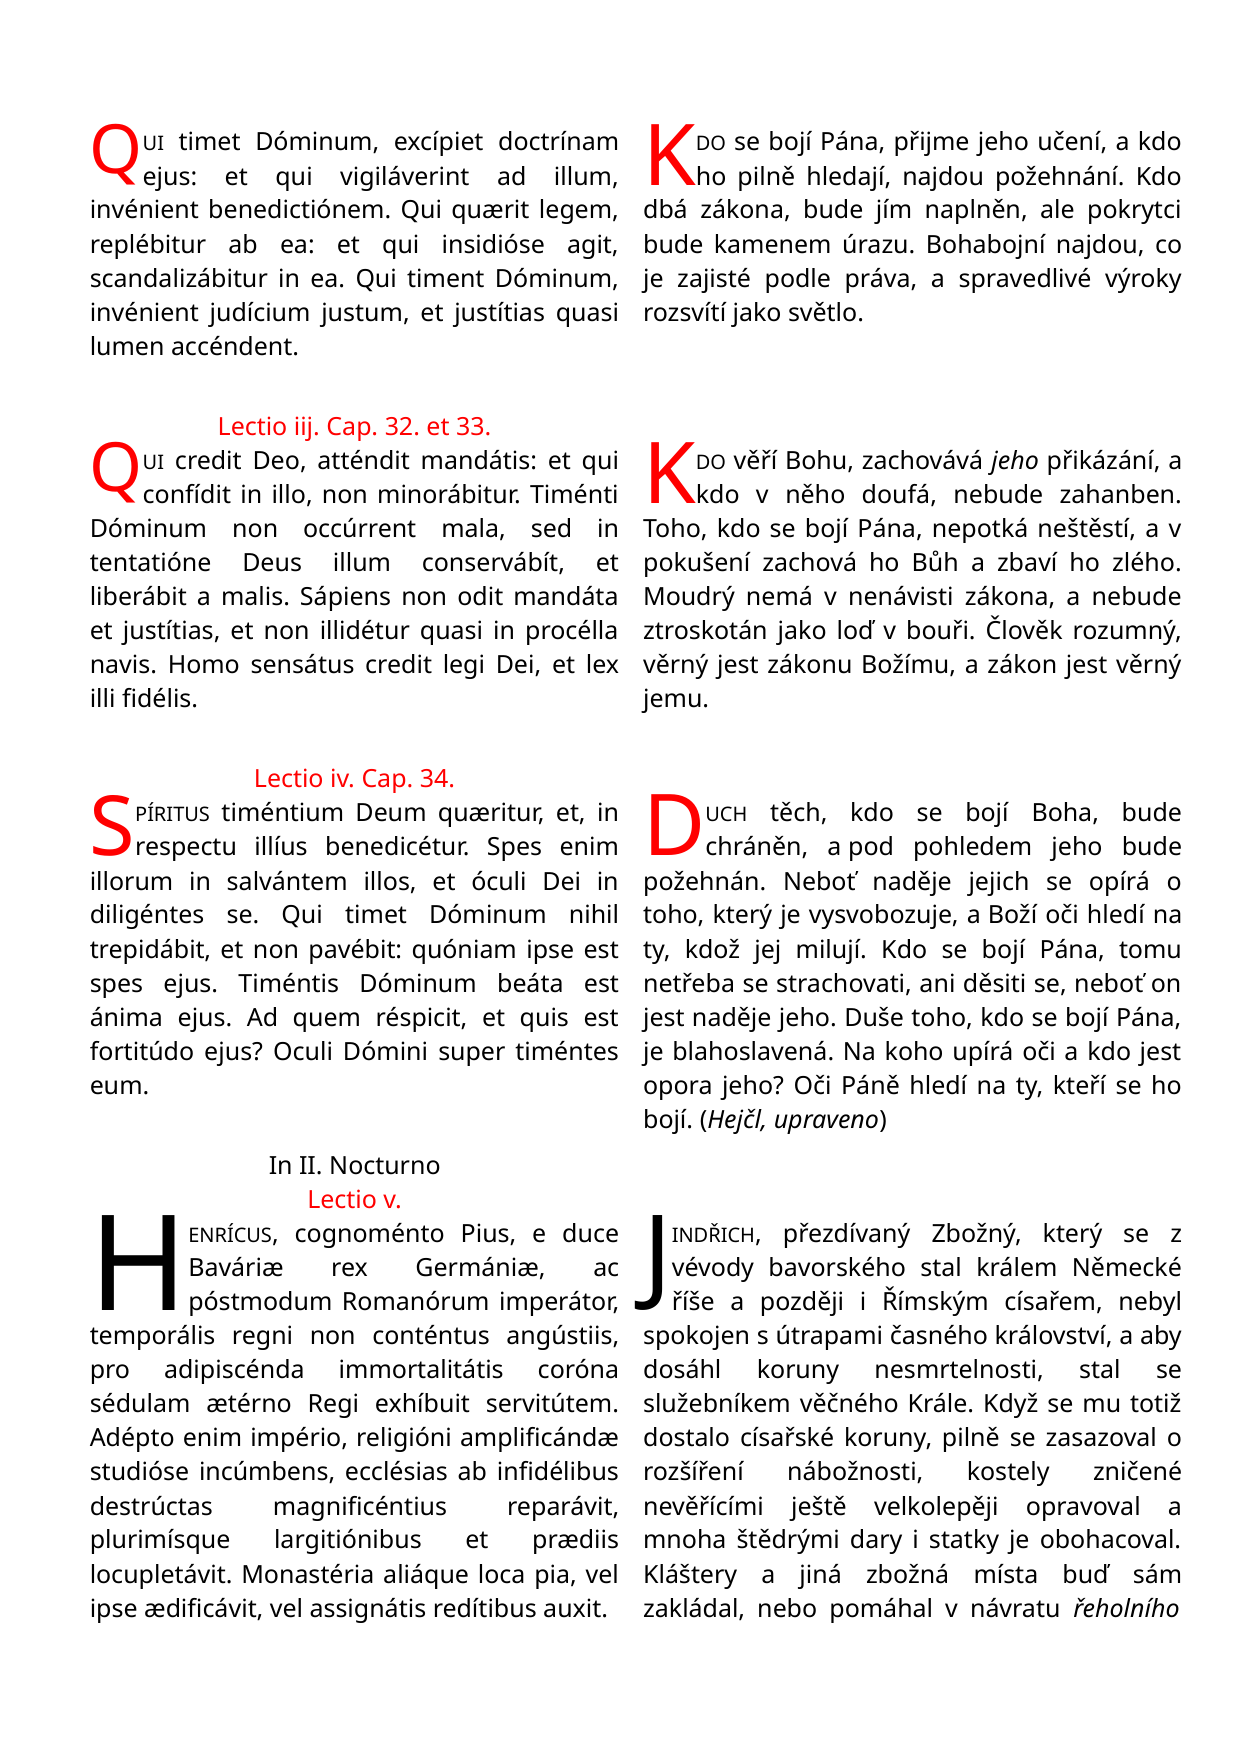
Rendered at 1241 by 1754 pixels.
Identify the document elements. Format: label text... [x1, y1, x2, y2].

table_cell Lectio iv. Cap. 34. Spíritus timéntium Deum quæritur, et, in respectu illíus benedicétur. Spes enim illorum in salvántem illos, et óculi Dei in diligéntes se. Qui timet Dóminum nihil trepidábit‚ et non pavébit: quóniam ipse est spes ejus. Timéntis Dóminum beáta est ánima ejus. Ad quem réspicit, et quis est fortitúdo ejus? Oculi Dómini super timéntes eum. [78, 755, 631, 1142]
table_cell Duch těch, kdo se bojí Boha, bude chráněn, a pod pohledem jeho bude požehnán. Neboť naděje jejich se opírá o toho, který je vysvobozuje, a Boží oči hledí na ty, kdož jej milují. Kdo se bojí Pána, tomu netřeba se strachovati, ani děsiti se, neboť on jest naděje jeho. Duše toho, kdo se bojí Pána, je blahoslavená. Na koho upírá oči a kdo jest opora jeho? Oči Páně hledí na ty, kteří se ho bojí. (Hejčl, upraveno) [631, 755, 1194, 1142]
table_cell Lectio iij. Cap. 32. et 33. Qui credit Deo, atténdit mandátis: et qui confídit in illo, non minorábitur. Timénti Dóminum non occúrrent mala, sed in tentatióne Deus illum conservábít, et liberábit a malis. Sápiens non odit mandáta et justítias, et non illidétur quasi in procélla navis. Homo sensátus credit legi Dei, et lex illi fidélis. [78, 403, 631, 755]
table_cell Jindřich, přezdívaný Zbožný, který se z vévody bavorského stal králem Německé říše a později i Římským císařem, nebyl spoko­jen s útrapami časného království, a aby dosáhl koruny nesmrtelnosti, stal se služebníkem věčného Krále. Když se mu totiž dostalo císařské koruny, pilně se zasazoval o rozšíření nábožnosti, kostely zničené nevěřícími ještě velkolepěji opravoval a mnoha štědrými dary i statky je obohacoval. Kláštery a jiná zbožná místa buď sám zakládal, nebo pomáhal v návratu řeholního [631, 1142, 1194, 1630]
table_cell Kdo věří Bohu, zachovává jeho přikázání, a kdo v něho doufá, nebude zahanben. Toho, kdo se bojí Pána, nepotká neštěstí, a v pokušení zachová ho Bůh a zbaví ho zlého. Moudrý nemá v nenávisti zákona, a nebude ztroskotán jako loď v bouři. Člověk rozumný, věrný jest zákonu Božímu, a zákon jest věrný jemu. [631, 403, 1194, 755]
table_cell Qui timet Dóminum, excípiet doctrínam ejus: et qui vigiláverint ad illum, invénient benedictiónem. Qui quærit legem, replébitur ab ea: et qui insidióse agit, scandalizábitur in ea. Qui timent Dóminum, invénient judícium justum, et justítias quasi lumen accéndent. [78, 118, 631, 402]
table_cell In II. Nocturno Lectio v. Henrícus, cognoménto Pius, e duce Baváriæ rex Germániæ, ac póstmodum Romanórum imperátor, temporális regni non conténtus angústiis, pro adipiscénda immortalitátis coróna sédulam ætérno Regi exhíbuit servitútem. Adépto enim império, religióni amplificándæ studióse incúmbens, ecclésias ab infidélibus destrúctas magnificéntius reparávit, plurimísque largitiónibus et prædiis locupletávit. Monastéria aliáque loca pia, vel ipse ædificávit, vel assignátis redítibus auxit. [78, 1142, 631, 1630]
table_cell Kdo se bojí Pána, přijme jeho učení, a kdo ho pilně hledají, najdou požehnání. Kdo dbá zákona, bude jím naplněn, ale pokrytci bude kamenem úrazu. Bohabojní najdou, co je zajisté podle práva, a spravedlivé výroky rozsvítí jako světlo. [631, 118, 1194, 402]
